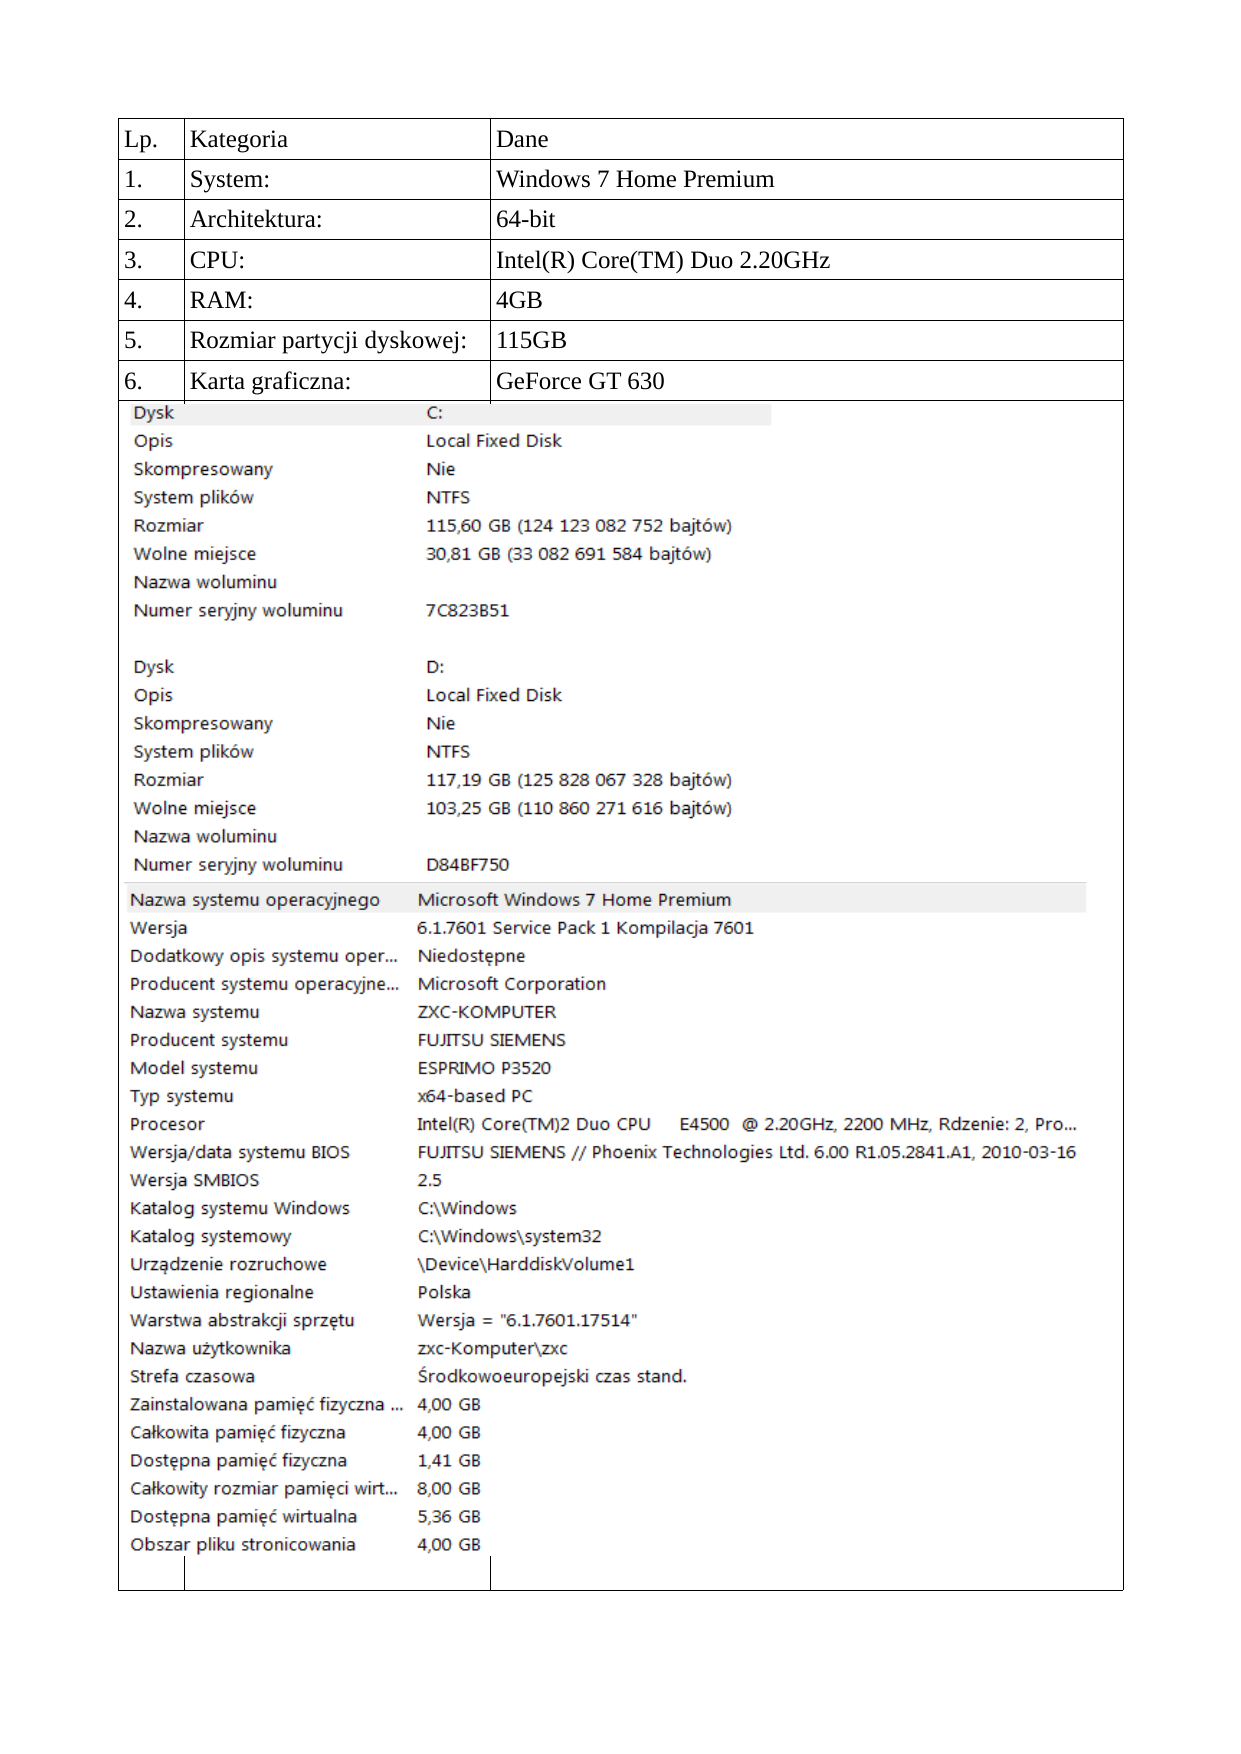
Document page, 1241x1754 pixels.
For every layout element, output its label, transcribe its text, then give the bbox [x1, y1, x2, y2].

table_cell Windows 7 Home Premium [491, 160, 1123, 199]
table_cell CPU: [185, 240, 490, 279]
table_cell [185, 1556, 490, 1590]
table_header Kategoria [185, 119, 490, 158]
table_cell Architektura: [185, 200, 490, 239]
table_cell System: [185, 160, 490, 199]
table_cell 5. [119, 321, 184, 360]
picture [123, 404, 1087, 1556]
table_cell 4. [119, 280, 184, 320]
table_cell Rozmiar partycji dyskowej: [185, 321, 490, 360]
table_cell RAM: [185, 280, 490, 320]
table_header Lp. [119, 119, 184, 158]
table_cell Karta graficzna: [185, 361, 490, 400]
table_cell Intel(R) Core(TM) Duo 2.20GHz [491, 240, 1123, 279]
table_header Dane [491, 119, 1123, 158]
table_cell 2. [119, 200, 184, 239]
table_cell [491, 401, 1123, 1590]
table_cell 6. [119, 361, 184, 400]
table_cell [119, 401, 184, 1590]
table_cell GeForce GT 630 [491, 361, 1123, 400]
table_cell 1. [119, 160, 184, 199]
table_cell 64-bit [491, 200, 1123, 239]
table_cell 3. [119, 240, 184, 279]
table_cell 115GB [491, 321, 1123, 360]
table_cell 4GB [491, 280, 1123, 320]
